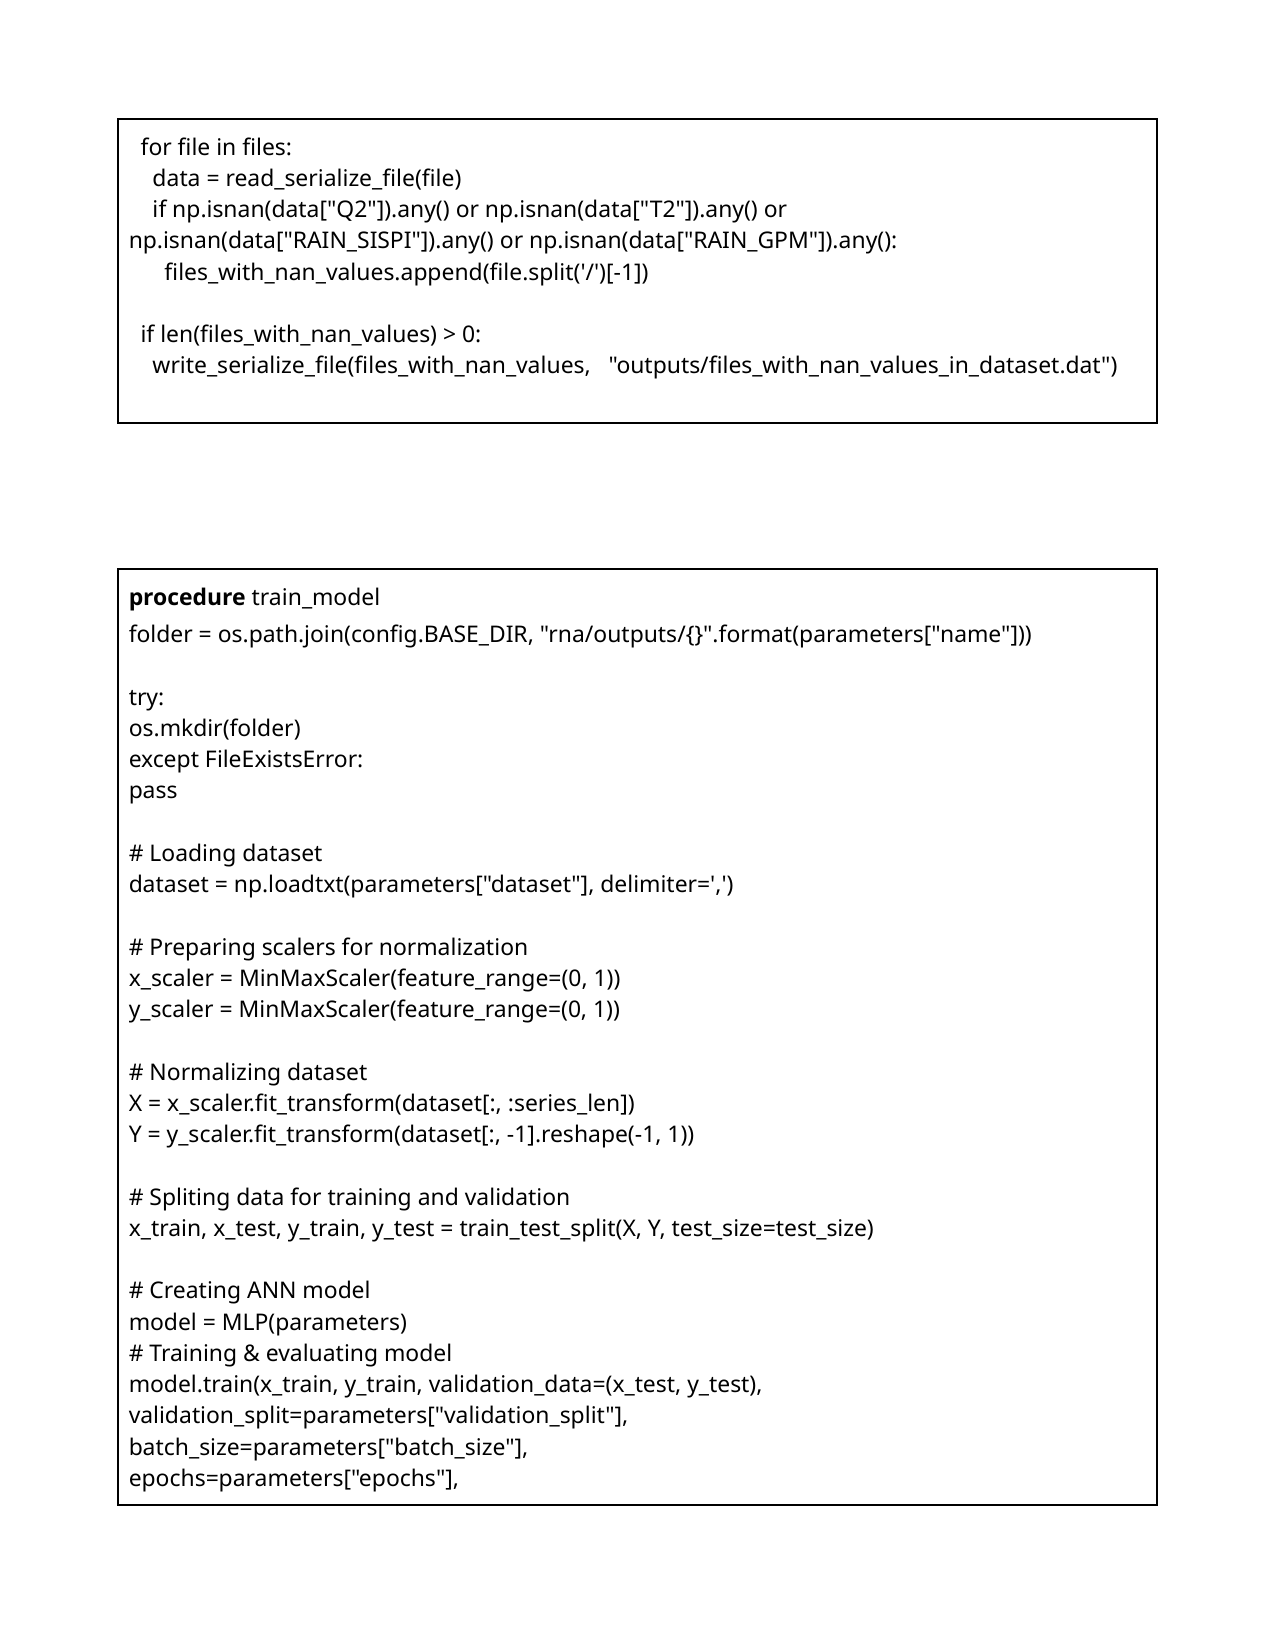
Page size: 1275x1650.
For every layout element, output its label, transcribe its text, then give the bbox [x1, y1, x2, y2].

table_header procedure train_model folder = os.path.join(config.BASE_DIR, "rna/outputs/{}".format(parameters["name"])) try: os.mkdir(folder) except FileExistsError: pass # Loading dataset dataset = np.loadtxt(parameters["dataset"], delimiter=',') # Preparing scalers for normalization x_scaler = MinMaxScaler(feature_range=(0, 1)) y_scaler = MinMaxScaler(feature_range=(0, 1)) # Normalizing dataset X = x_scaler.fit_transform(dataset[:, :series_len]) Y = y_scaler.fit_transform(dataset[:, -1].reshape(-1, 1)) # Spliting data for training and validation x_train, x_test, y_train, y_test = train_test_split(X, Y, test_size=test_size) # Creating ANN model model = MLP(parameters) # Training & evaluating model model.train(x_train, y_train, validation_data=(x_test, y_test), validation_split=parameters["validation_split"], batch_size=parameters["batch_size"], epochs=parameters["epochs"], [119, 570, 1156, 1503]
table_header for file in files: data = read_serialize_file(file) if np.isnan(data["Q2"]).any() or np.isnan(data["T2"]).any() or np.isnan(data["RAIN_SISPI"]).any() or np.isnan(data["RAIN_GPM"]).any(): files_with_nan_values.append(file.split('/')[-1]) if len(files_with_nan_values) > 0: write_serialize_file(files_with_nan_values, "outputs/files_with_nan_values_in_dataset.dat") [119, 120, 1156, 422]
